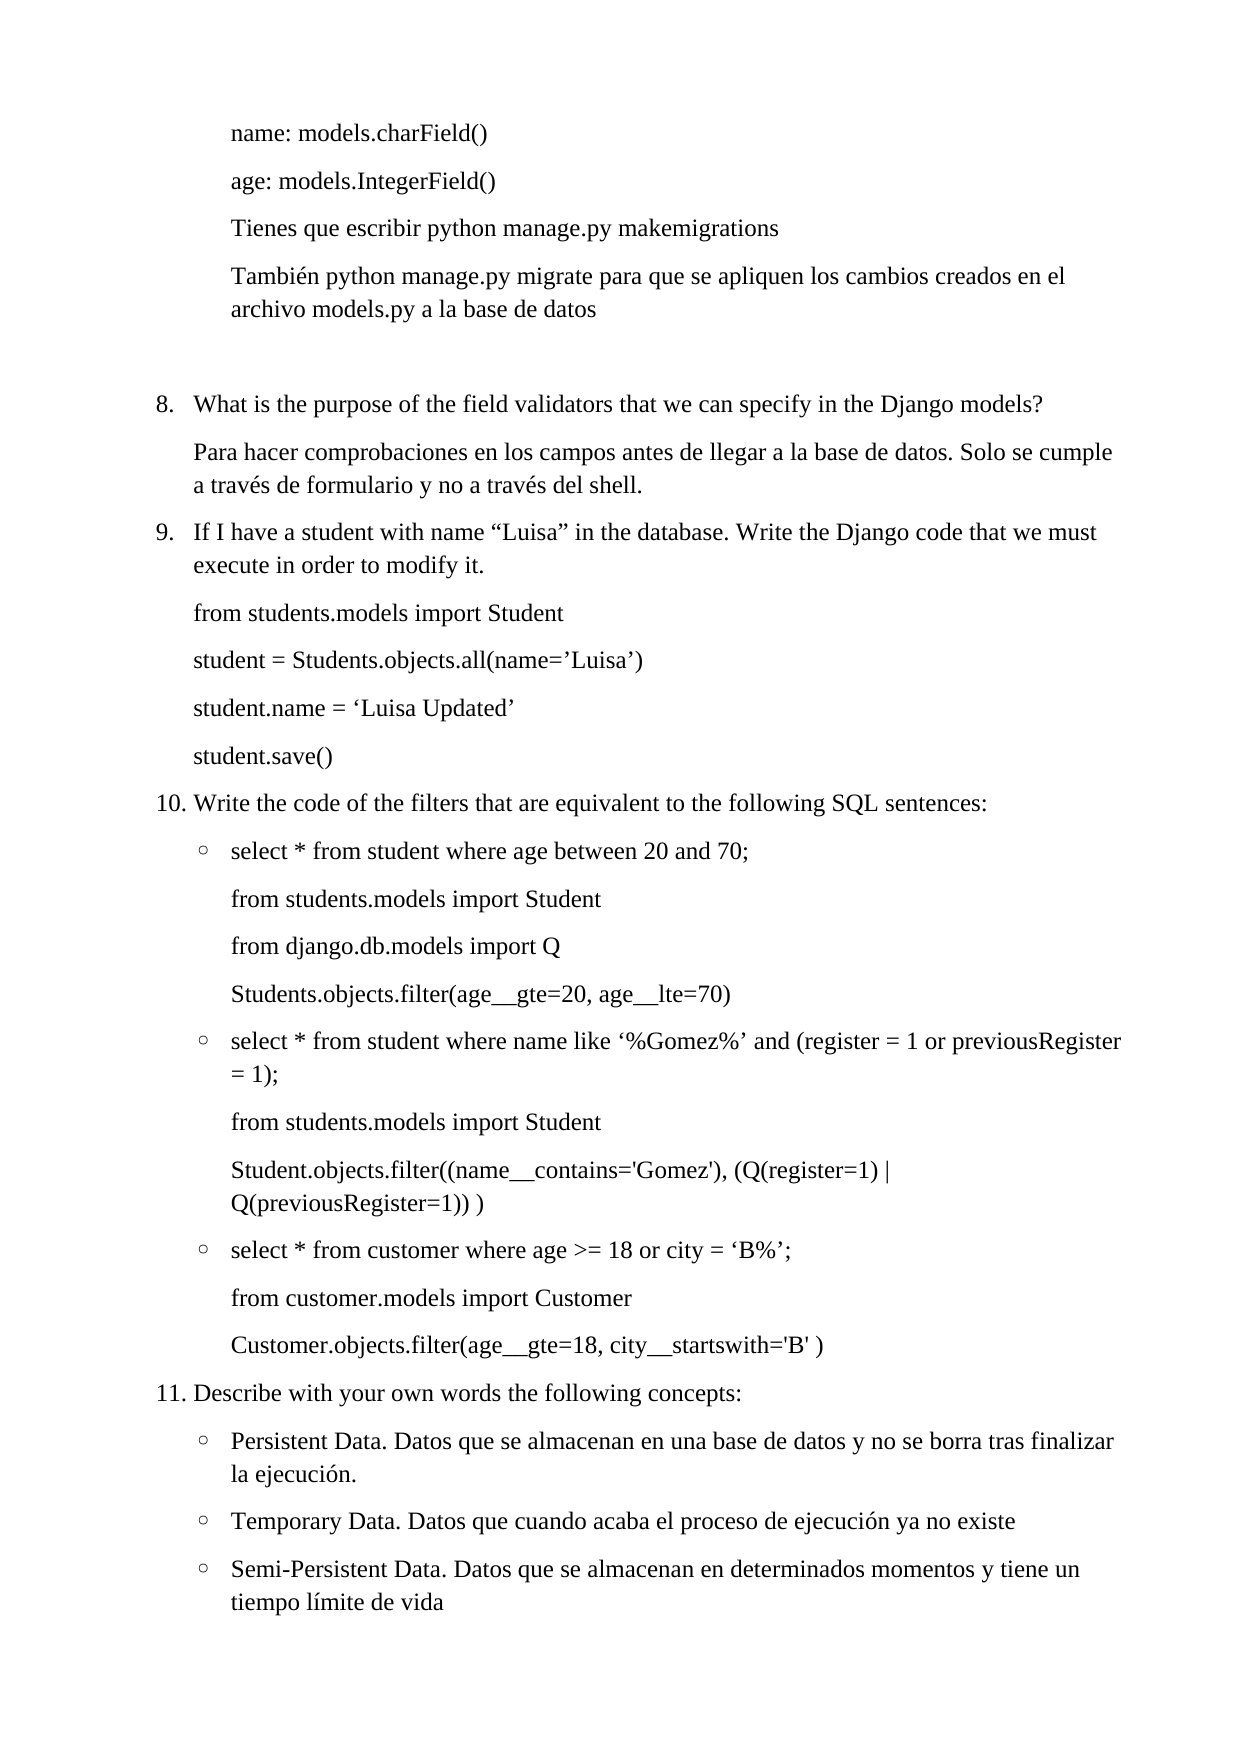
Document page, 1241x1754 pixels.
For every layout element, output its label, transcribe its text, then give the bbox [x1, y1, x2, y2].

list name: models.charField() [193, 118, 1122, 147]
list Student.objects.filter((name__contains='Gomez'), (Q(register=1) | Q(previousRegister=1)) ) [193, 1155, 1122, 1216]
list Para hacer comprobaciones en los campos antes de llegar a la base de datos. Solo se cumple a través de formulario y no a través del shell. [156, 437, 1122, 498]
list select * from student where name like ‘%Gomez%’ and (register = 1 or previousRegister = 1); [193, 1026, 1122, 1088]
list If I have a student with name “Luisa” in the database. Write the Django code that we must execute in order to modify it. [156, 517, 1122, 579]
list Semi-Persistent Data. Datos que se almacenan en determinados momentos y tiene un tiempo límite de vida [193, 1554, 1122, 1616]
list student = Students.objects.all(name=’Luisa’) [156, 646, 1122, 674]
list Students.objects.filter(age__gte=20, age__lte=70) [193, 979, 1122, 1008]
list age: models.IntegerField() [193, 166, 1122, 194]
list Describe with your own words the following concepts: [156, 1378, 1122, 1407]
list Persistent Data. Datos que se almacenan en una base de datos y no se borra tras finalizar la ejecución. [193, 1426, 1122, 1487]
list select * from customer where age >= 18 or city = ‘B%’; [193, 1235, 1122, 1264]
list student.name = ‘Luisa Updated’ [156, 693, 1122, 722]
list from students.models import Student [156, 598, 1122, 627]
list What is the purpose of the field validators that we can specify in the Django models? [156, 389, 1122, 418]
list from students.models import Student [193, 884, 1122, 912]
list Write the code of the filters that are equivalent to the following SQL sentences: [156, 788, 1122, 817]
list from django.db.models import Q [193, 931, 1122, 960]
list from students.models import Student [193, 1107, 1122, 1136]
list Temporary Data. Datos que cuando acaba el proceso de ejecución ya no existe [193, 1506, 1122, 1535]
list from customer.models import Customer [193, 1283, 1122, 1312]
list student.save() [156, 741, 1122, 769]
list select * from student where age between 20 and 70; [193, 836, 1122, 865]
list Tienes que escribir python manage.py makemigrations [193, 213, 1122, 242]
list Customer.objects.filter(age__gte=18, city__startswith='B' ) [193, 1331, 1122, 1359]
list También python manage.py migrate para que se apliquen los cambios creados en el archivo models.py a la base de datos [193, 261, 1122, 323]
